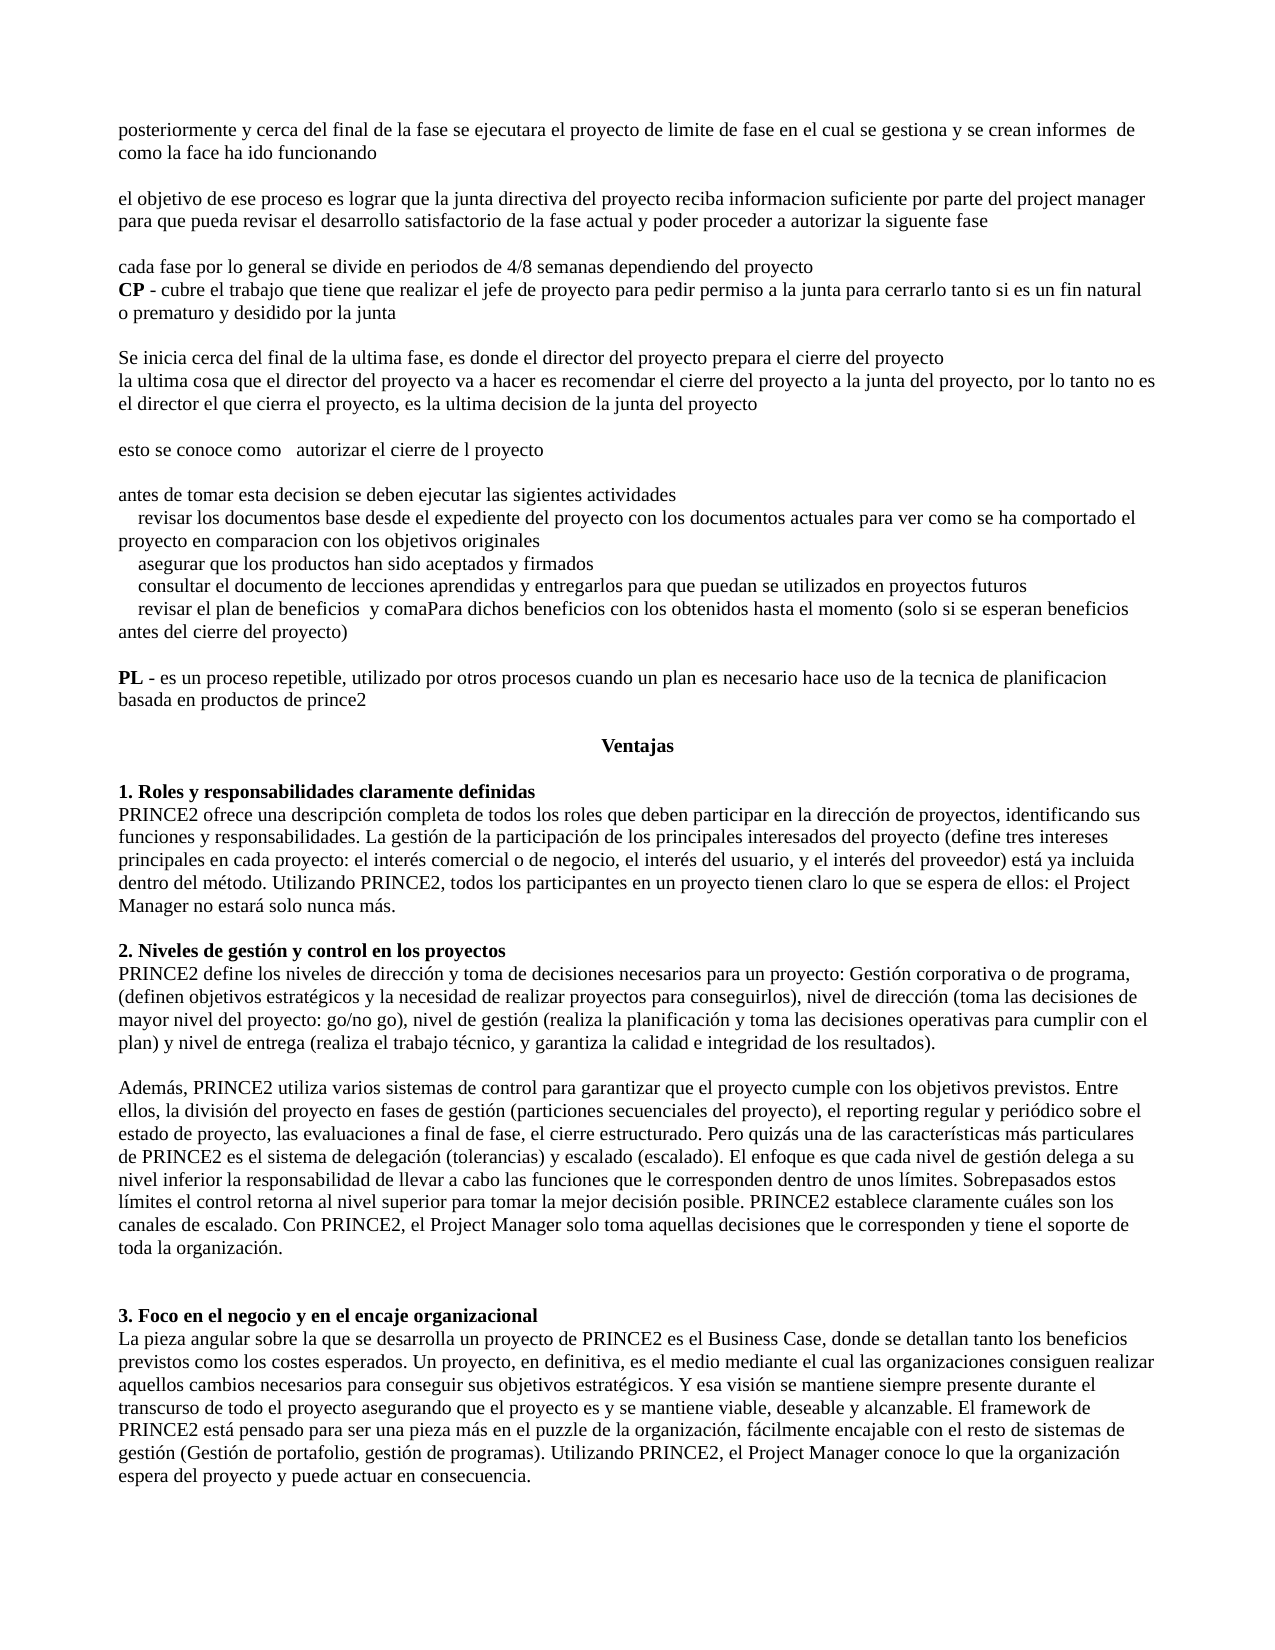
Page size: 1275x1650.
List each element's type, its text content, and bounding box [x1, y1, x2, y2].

text cada fase por lo general se divide en periodos de 4/8 semanas dependiendo del proyecto [118, 255, 1157, 278]
text antes de tomar esta decision se deben ejecutar las sigientes actividades [118, 483, 1157, 506]
text Se inicia cerca del final de la ultima fase, es donde el director del proyecto prepara el cierre del proyecto [118, 346, 1157, 369]
text el objetivo de ese proceso es lograr que la junta directiva del proyecto reciba informacion suficiente por parte del project manager para que pueda revisar el desarrollo satisfactorio de la fase actual y poder proceder a autorizar la siguente fase [118, 187, 1157, 232]
text 2. Niveles de gestión y control en los proyectos [118, 939, 1157, 962]
text PL - es un proceso repetible, utilizado por otros procesos cuando un plan es necesario hace uso de la tecnica de planificacion basada en productos de prince2 [118, 666, 1157, 711]
text revisar el plan de beneficios y comaPara dichos beneficios con los obtenidos hasta el momento (solo si se esperan beneficios antes del cierre del proyecto) [118, 597, 1157, 643]
text PRINCE2 ofrece una descripción completa de todos los roles que deben participar en la dirección de proyectos, identificando sus funciones y responsabilidades. La gestión de la participación de los principales interesados del proyecto (define tres intereses principales en cada proyecto: el interés comercial o de negocio, el interés del usuario, y el interés del proveedor) está ya incluida dentro del método. Utilizando PRINCE2, todos los participantes en un proyecto tienen claro lo que se espera de ellos: el Project Manager no estará solo nunca más. [118, 802, 1157, 917]
text revisar los documentos base desde el expediente del proyecto con los documentos actuales para ver como se ha comportado el proyecto en comparacion con los objetivos originales [118, 506, 1157, 552]
text asegurar que los productos han sido aceptados y firmados [118, 552, 1157, 574]
text PRINCE2 define los niveles de dirección y toma de decisiones necesarios para un proyecto: Gestión corporativa o de programa, (definen objetivos estratégicos y la necesidad de realizar proyectos para conseguirlos), nivel de dirección (toma las decisiones de mayor nivel del proyecto: go/no go), nivel de gestión (realiza la planificación y toma las decisiones operativas para cumplir con el plan) y nivel de entrega (realiza el trabajo técnico, y garantiza la calidad e integridad de los resultados). [118, 962, 1157, 1053]
text 1. Roles y responsabilidades claramente definidas [118, 780, 1157, 802]
text Ventajas [118, 734, 1157, 757]
text Además, PRINCE2 utiliza varios sistemas de control para garantizar que el proyecto cumple con los objetivos previstos. Entre ellos, la división del proyecto en fases de gestión (particiones secuenciales del proyecto), el reporting regular y periódico sobre el estado de proyecto, las evaluaciones a final de fase, el cierre estructurado. Pero quizás una de las características más particulares de PRINCE2 es el sistema de delegación (tolerancias) y escalado (escalado). El enfoque es que cada nivel de gestión delega a su nivel inferior la responsabilidad de llevar a cabo las funciones que le corresponden dentro de unos límites. Sobrepasados estos límites el control retorna al nivel superior para tomar la mejor decisión posible. PRINCE2 establece claramente cuáles son los canales de escalado. Con PRINCE2, el Project Manager solo toma aquellas decisiones que le corresponden y tiene el soporte de toda la organización. [118, 1076, 1157, 1259]
text la ultima cosa que el director del proyecto va a hacer es recomendar el cierre del proyecto a la junta del proyecto, por lo tanto no es el director el que cierra el proyecto, es la ultima decision de la junta del proyecto [118, 369, 1157, 415]
text consultar el documento de lecciones aprendidas y entregarlos para que puedan se utilizados en proyectos futuros [118, 574, 1157, 597]
text CP - cubre el trabajo que tiene que realizar el jefe de proyecto para pedir permiso a la junta para cerrarlo tanto si es un fin natural o prematuro y desidido por la junta [118, 278, 1157, 323]
text 3. Foco en el negocio y en el encaje organizacional [118, 1304, 1157, 1327]
text esto se conoce como autorizar el cierre de l proyecto [118, 437, 1157, 460]
text La pieza angular sobre la que se desarrolla un proyecto de PRINCE2 es el Business Case, donde se detallan tanto los beneficios previstos como los costes esperados. Un proyecto, en definitiva, es el medio mediante el cual las organizaciones consiguen realizar aquellos cambios necesarios para conseguir sus objetivos estratégicos. Y esa visión se mantiene siempre presente durante el transcurso de todo el proyecto asegurando que el proyecto es y se mantiene viable, deseable y alcanzable. El framework de PRINCE2 está pensado para ser una pieza más en el puzzle de la organización, fácilmente encajable con el resto de sistemas de gestión (Gestión de portafolio, gestión de programas). Utilizando PRINCE2, el Project Manager conoce lo que la organización espera del proyecto y puede actuar en consecuencia. [118, 1327, 1157, 1487]
text posteriormente y cerca del final de la fase se ejecutara el proyecto de limite de fase en el cual se gestiona y se crean informes de como la face ha ido funcionando [118, 118, 1157, 164]
